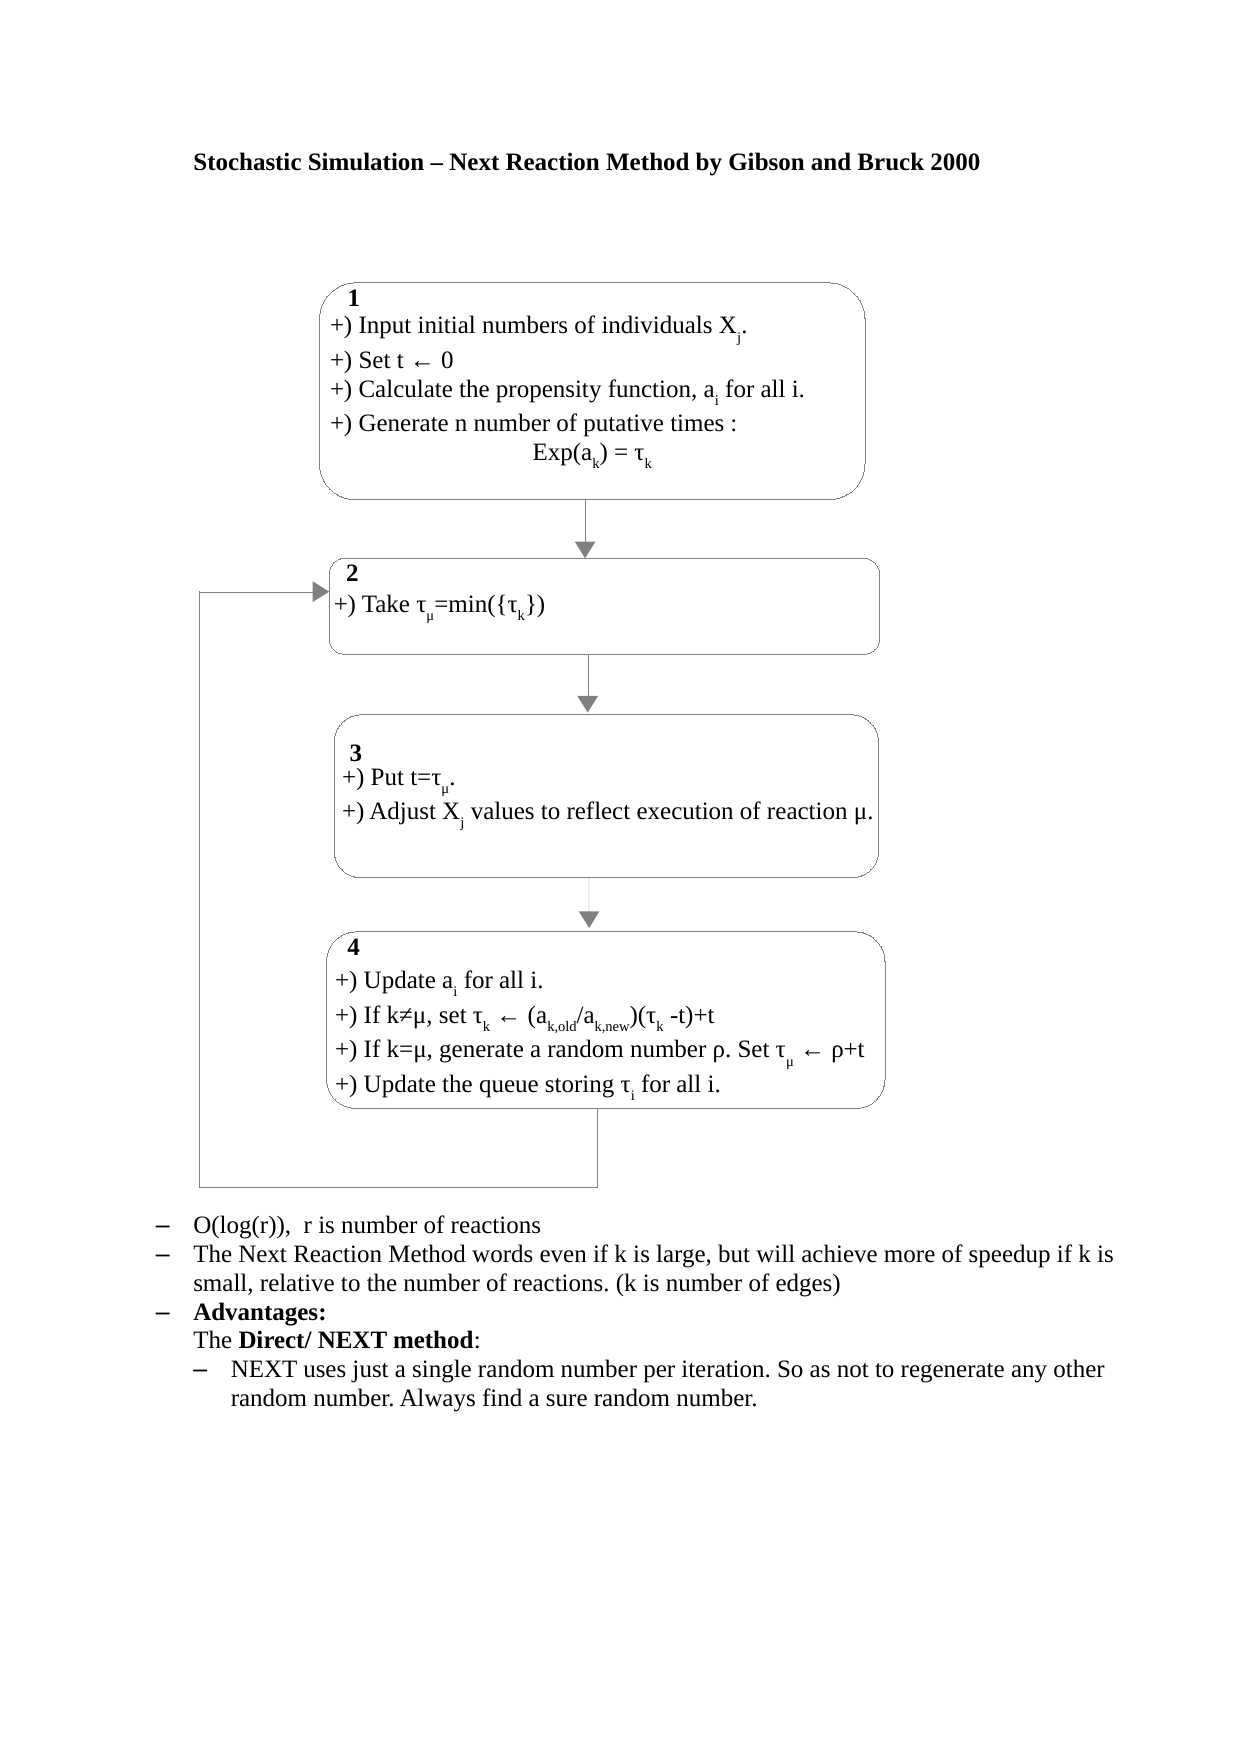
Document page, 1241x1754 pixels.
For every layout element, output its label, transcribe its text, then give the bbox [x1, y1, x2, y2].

list The Direct/ NEXT method: [156, 1326, 1122, 1354]
list NEXT uses just a single random number per iteration. So as not to regenerate any other random number. Always find a sure random number. [193, 1354, 1122, 1412]
list Advantages: [156, 1297, 1122, 1326]
list O(log(r)), r is number of reactions [156, 1211, 1122, 1239]
list The Next Reaction Method words even if k is large, but will achieve more of speedup if k is small, relative to the number of reactions. (k is number of edges) [156, 1239, 1122, 1297]
list Stochastic Simulation – Next Reaction Method by Gibson and Bruck 2000 [156, 147, 1122, 176]
